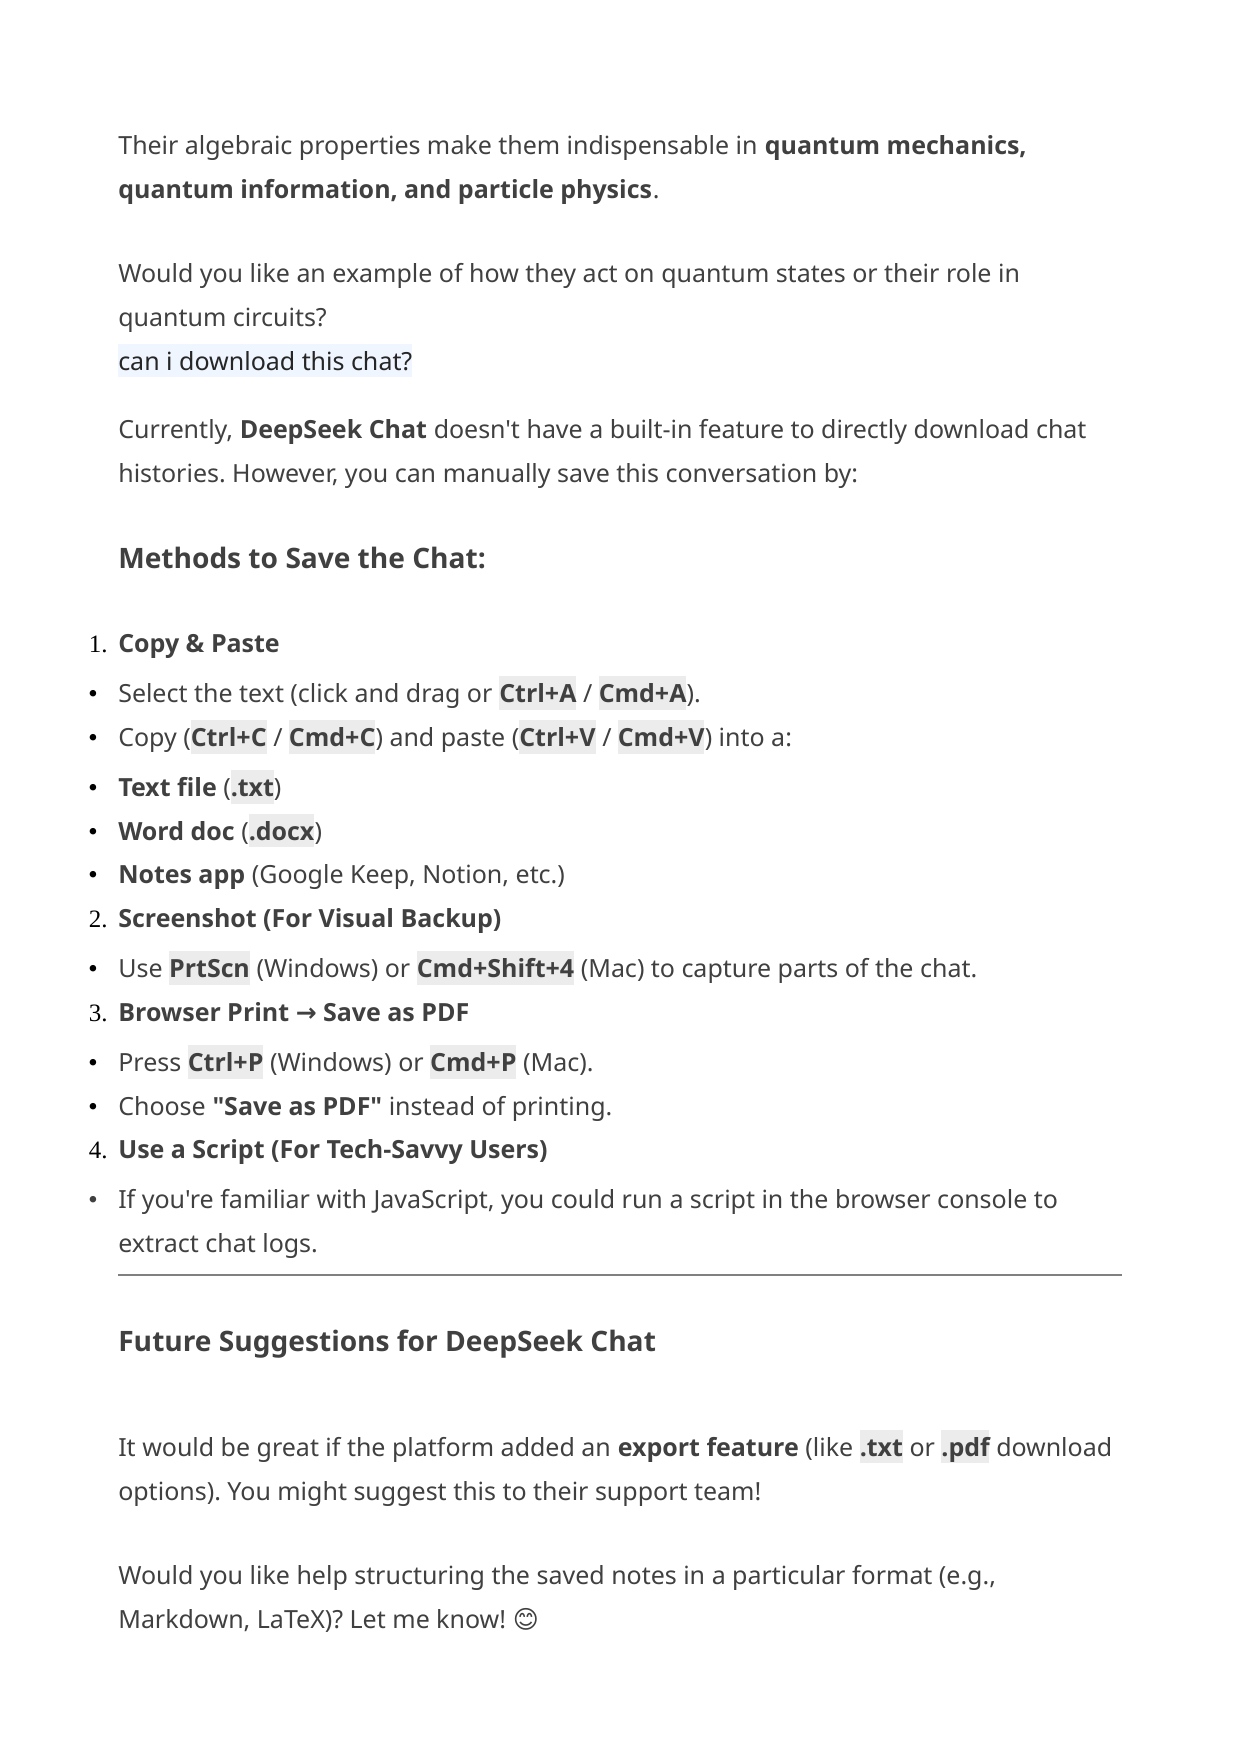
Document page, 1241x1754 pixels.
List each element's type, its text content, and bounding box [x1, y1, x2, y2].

subtitle Future Suggestions for DeepSeek Chat [118, 1322, 1122, 1360]
text Would you like help structuring the saved notes in a particular format (e.g., Markdown, LaTeX)? Let me know! 😊 [118, 1548, 1122, 1635]
subtitle Methods to Save the Chat: [118, 538, 1122, 577]
list Select the text (click and drag or Ctrl+A / Cmd+A). [118, 666, 1122, 710]
list Use a Script (For Tech-Savvy Users) [118, 1122, 1122, 1166]
list Use PrtScn (Windows) or Cmd+Shift+4 (Mac) to capture parts of the chat. [118, 941, 1122, 985]
list Word doc (.docx) [118, 804, 1122, 847]
list Choose "Save as PDF" instead of printing. [118, 1079, 1122, 1122]
text Their algebraic properties make them indispensable in quantum mechanics, quantum information, and particle physics. [118, 118, 1122, 206]
list Text file (.txt) [118, 760, 1122, 804]
list Screenshot (For Visual Backup) [118, 891, 1122, 935]
list If you're familiar with JavaScript, you could run a script in the browser console to extract chat logs. [118, 1172, 1122, 1260]
text Currently, DeepSeek Chat doesn't have a built-in feature to directly download chat histories. However, you can manually save this conversation by: [118, 402, 1122, 490]
text Would you like an example of how they act on quantum states or their role in quantum circuits? [118, 246, 1122, 334]
list Press Ctrl+P (Windows) or Cmd+P (Mac). [118, 1035, 1122, 1079]
list Browser Print → Save as PDF [118, 985, 1122, 1029]
text It would be great if the platform added an export feature (like .txt or .pdf download options). You might suggest this to their support team! [118, 1420, 1122, 1507]
list Copy (Ctrl+C / Cmd+C) and paste (Ctrl+V / Cmd+V) into a: [118, 710, 1122, 754]
text can i download this chat? [118, 334, 1122, 377]
list Notes app (Google Keep, Notion, etc.) [118, 847, 1122, 891]
list Copy & Paste [118, 616, 1122, 660]
